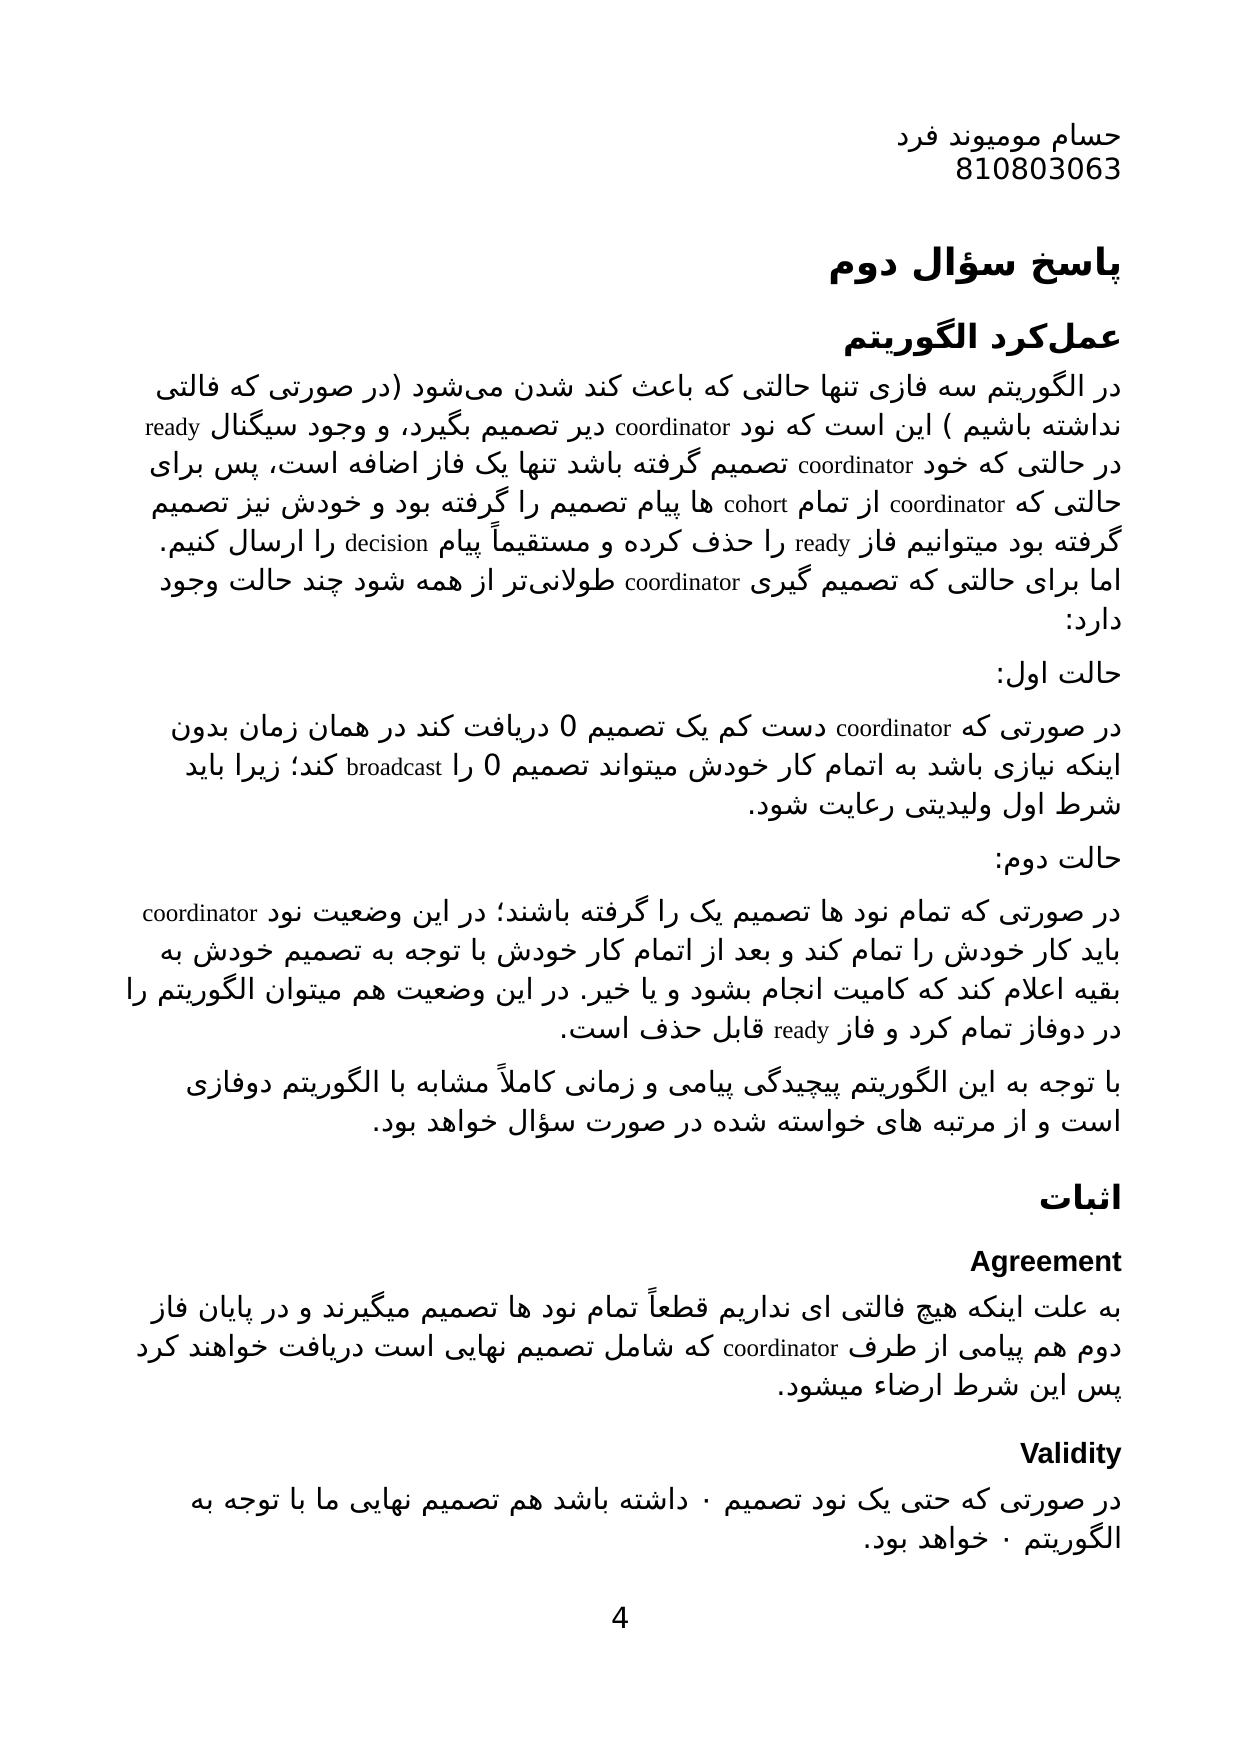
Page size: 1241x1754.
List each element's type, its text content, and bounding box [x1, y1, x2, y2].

text حالت اول: [118, 656, 1122, 690]
text در صورتی که تمام نود ها تصمیم یک را گرفته باشند؛ در این وضعیت نود coordinator باید کار خودش را تمام کند و بعد از اتمام کار خودش با توجه به تصمیم خودش به بقیه اعلام کند که کامیت انجام بشود و یا خیر. در این وضعیت هم میتوان الگوریتم را در دوفاز تمام کرد و فاز ready قابل حذف است. [118, 895, 1122, 1046]
subtitle اثبات [118, 1178, 1122, 1217]
text در صورتی که حتی یک نود تصمیم ۰ داشته باشد هم تصمیم نهایی ما با توجه به الگوریتم ۰ خواهد بود. [118, 1482, 1122, 1555]
text به علت اینکه هیچ فالتی ای نداریم قطعاً تمام نود ها تصمیم میگیرند و در پایان فاز دوم هم پیامی از طرف coordinator که شامل تصمیم نهایی است دریافت خواهند کرد پس این شرط ارضاء میشود. [118, 1290, 1122, 1402]
text حالت دوم: [118, 841, 1122, 875]
text با توجه به این الگوریتم پیچیدگی پیامی و زمانی کاملاً مشابه با الگوریتم دوفازی است و از مرتبه های خواسته شده در صورت سؤال خواهد بود. [118, 1065, 1122, 1138]
subtitle عمل‌کرد الگوریتم [118, 317, 1122, 356]
text در الگوریتم سه فازی تنها حالتی که باعث کند شدن می‌شود (‌در صورتی که فالتی نداشته باشیم ) این است که نود coordinator دیر تصمیم بگیرد، و وجود سیگنال ready در حالتی که خود coordinator تصمیم گرفته باشد تنها یک فاز اضافه است، پس برای حالتی که coordinator از تمام cohort ها پیام تصمیم را گرفته بود و خودش نیز تصمیم گرفته بود میتوانیم فاز ready را حذف کرده و مستقیماً پیام decision را ارسال کنیم. اما برای حالتی که تصمیم گیری coordinator طولانی‌تر از همه شود چند حالت وجود دارد: [118, 369, 1122, 637]
text در صورتی که coordinator دست کم یک تصمیم 0 دریافت کند در همان زمان بدون اینکه نیازی باشد به اتمام کار خودش میتواند تصمیم 0 را broadcast کند؛ زیرا باید شرط اول ولیدیتی رعایت شود. [118, 710, 1122, 822]
subtitle پاسخ سؤال دوم [118, 241, 1122, 284]
subtitle Agreement [118, 1244, 1122, 1278]
subtitle Validity [118, 1436, 1122, 1470]
